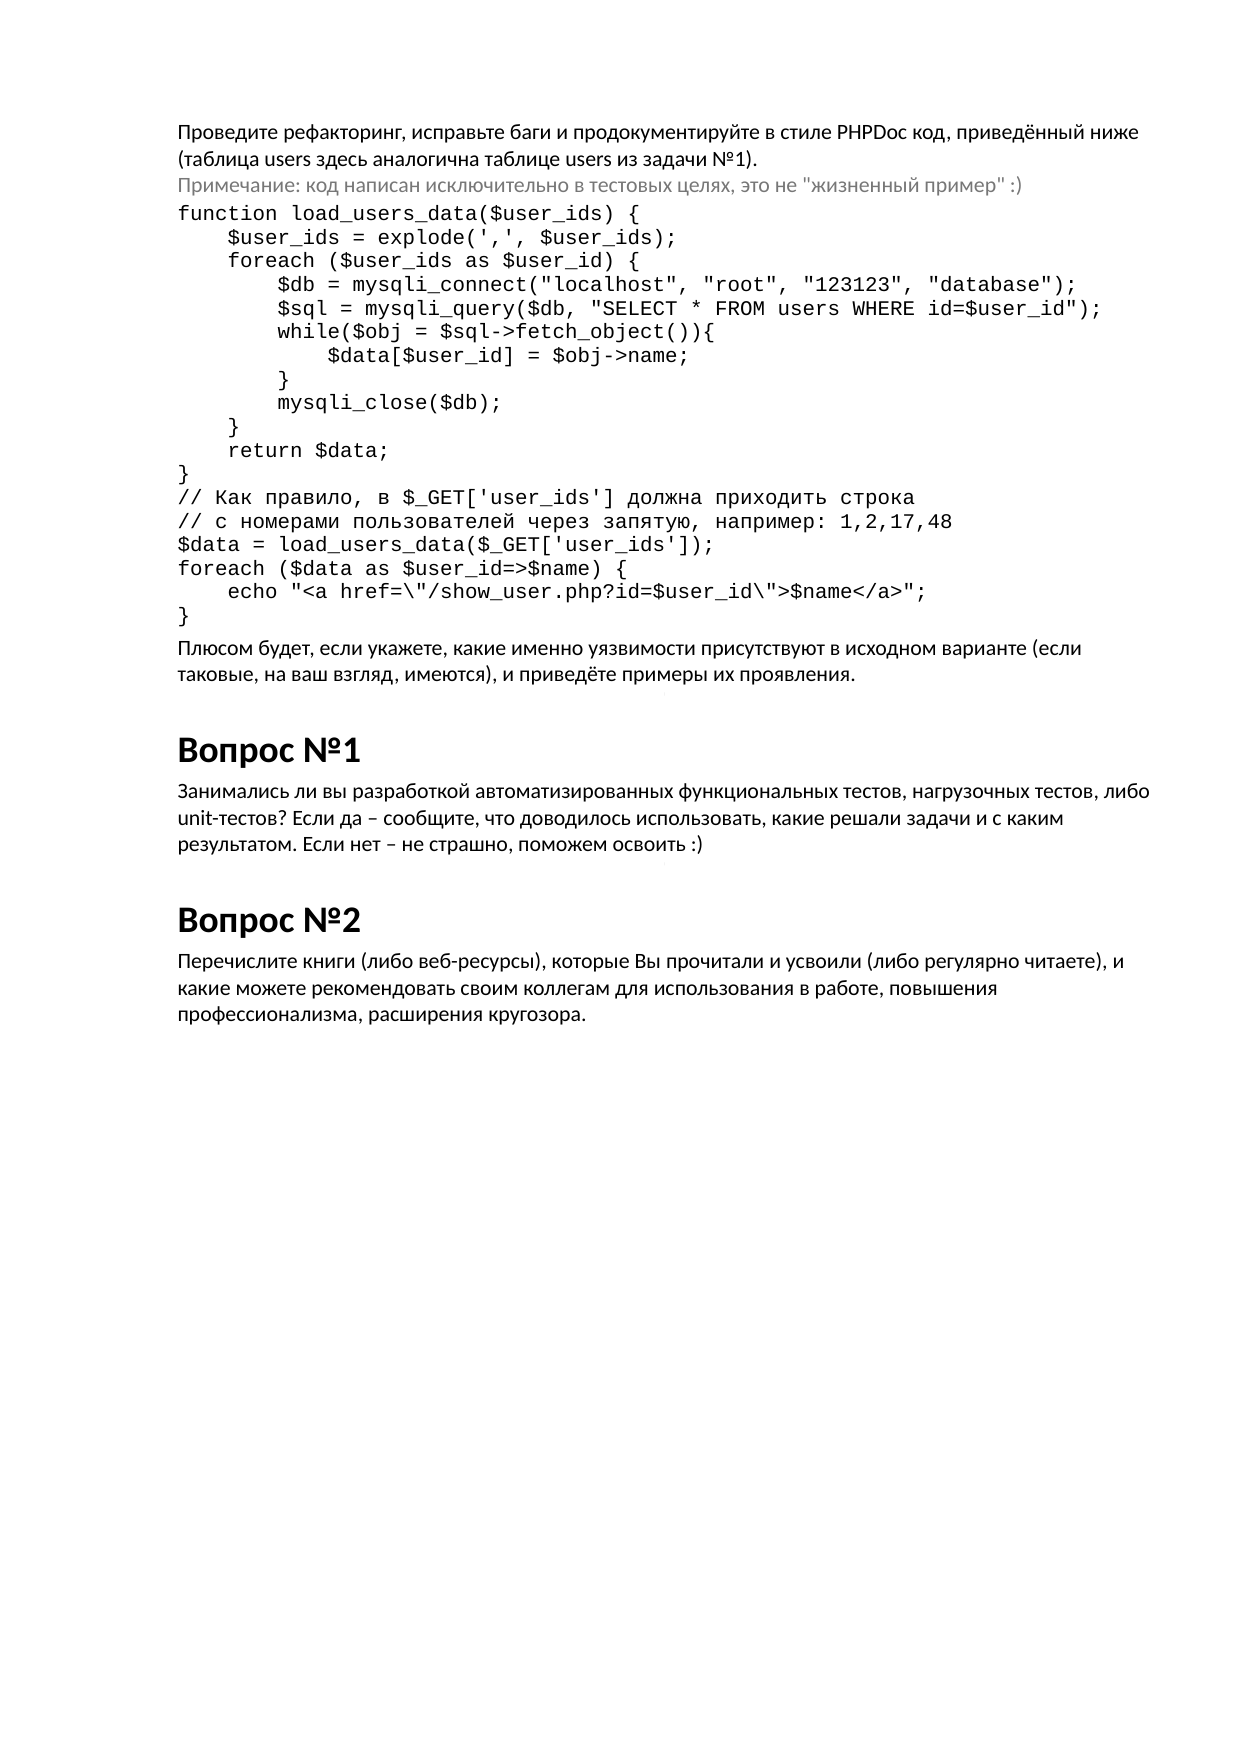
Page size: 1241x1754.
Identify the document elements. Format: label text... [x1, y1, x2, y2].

text return $data; [177, 440, 1152, 463]
text // с номерами пользователей через запятую, например: 1,2,17,48 [177, 511, 1152, 534]
text } [177, 463, 1152, 487]
text Плюсом будет, если укажете, какие именно уязвимости присутствуют в исходном варианте (если таковые, на ваш взгляд, имеются), и приведёте примеры их проявления. [177, 634, 1152, 687]
text echo "<a href=\"/show_user.php?id=$user_id\">$name</a>"; [177, 582, 1152, 605]
text } [177, 416, 1152, 440]
text function load_users_data($user_ids) { [177, 203, 1152, 227]
subtitle Вопрос №1 [177, 726, 1152, 772]
text while($obj = $sql->fetch_object()){ [177, 321, 1152, 345]
text $data[$user_id] = $obj->name; [177, 345, 1152, 369]
text } [177, 605, 1152, 629]
text mysqli_close($db); [177, 392, 1152, 416]
text foreach ($data as $user_id=>$name) { [177, 558, 1152, 582]
text $user_ids = explode(',', $user_ids); [177, 227, 1152, 251]
text $sql = mysqli_query($db, "SELECT * FROM users WHERE id=$user_id"); [177, 298, 1152, 321]
text $db = mysqli_connect("localhost", "root", "123123", "database"); [177, 274, 1152, 298]
text Перечислите книги (либо веб-ресурсы), которые Вы прочитали и усвоили (либо регулярно читаете), и какие можете рекомендовать своим коллегам для использования в работе, повышения профессионализма, расширения кругозора. [177, 947, 1152, 1027]
subtitle Вопрос №2 [177, 896, 1152, 942]
text // Как правило, в $_GET['user_ids'] должна приходить строка [177, 487, 1152, 511]
text } [177, 369, 1152, 392]
text Занимались ли вы разработкой автоматизированных функциональных тестов, нагрузочных тестов, либо unit-тестов? Если да – сообщите, что доводилось использовать, какие решали задачи и с каким результатом. Если нет – не страшно, поможем освоить :) [177, 777, 1152, 857]
text $data = load_users_data($_GET['user_ids']); [177, 534, 1152, 558]
text foreach ($user_ids as $user_id) { [177, 251, 1152, 274]
text Проведите рефакторинг, исправьте баги и продокументируйте в стиле PHPDoc код, приведённый ниже (таблица users здесь аналогична таблице users из задачи №1). Примечание: код написан исключительно в тестовых целях, это не "жизненный пример" :) [177, 118, 1152, 198]
